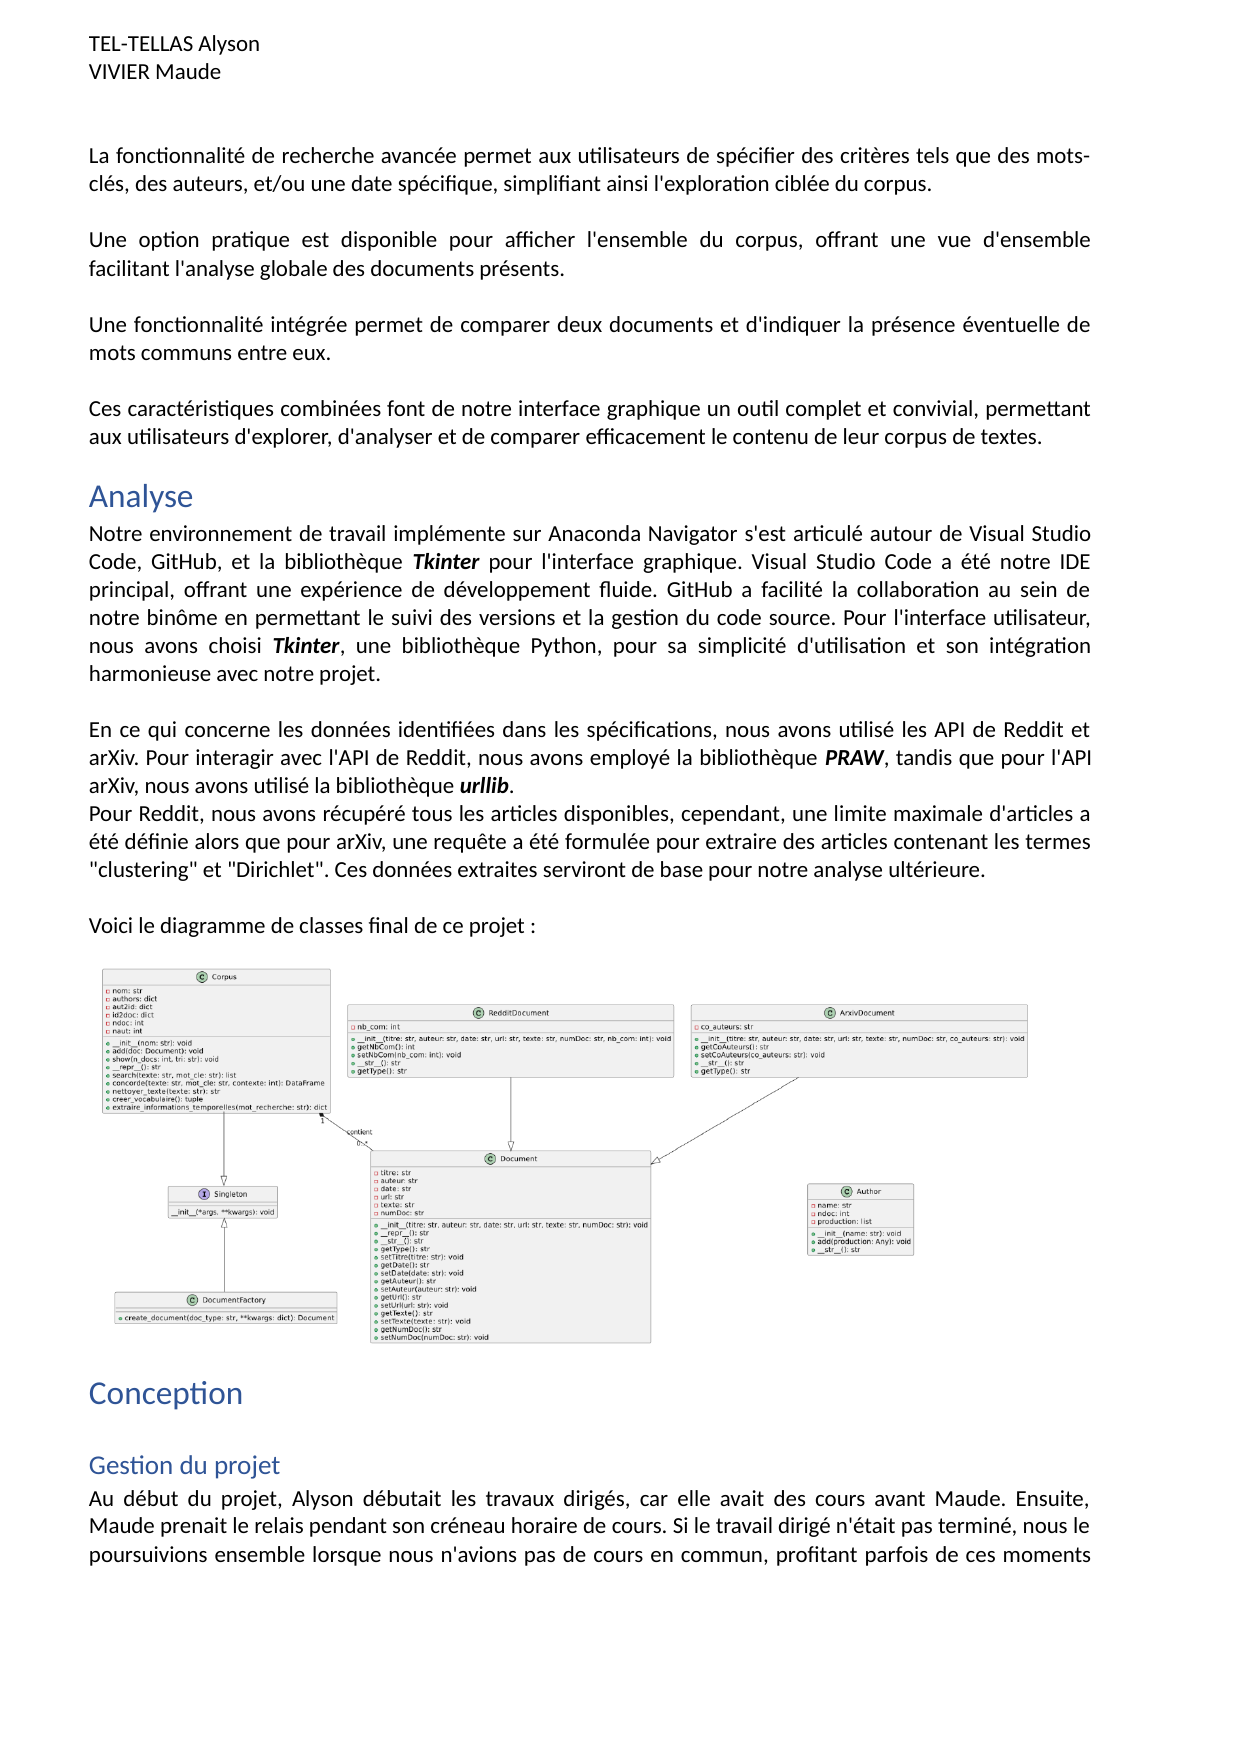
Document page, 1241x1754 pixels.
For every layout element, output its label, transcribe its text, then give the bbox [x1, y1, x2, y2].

text Une fonctionnalité intégrée permet de comparer deux documents et d'indiquer la présence éventuelle de mots communs entre eux. [89, 310, 1092, 366]
text Voici le diagramme de classes final de ce projet : [89, 911, 1092, 939]
text Une option pratique est disponible pour afficher l'ensemble du corpus, offrant une vue d'ensemble facilitant l'analyse globale des documents présents. [89, 226, 1092, 282]
text Ces caractéristiques combinées font de notre interface graphique un outil complet et convivial, permettant aux utilisateurs d'explorer, d'analyser et de comparer efficacement le contenu de leur corpus de textes. [89, 394, 1092, 450]
text Pour Reddit, nous avons récupéré tous les articles disponibles, cependant, une limite maximale d'articles a été définie alors que pour arXiv, une requête a été formulée pour extraire des articles contenant les termes "clustering" et "Dirichlet". Ces données extraites serviront de base pour notre analyse ultérieure. [89, 799, 1092, 883]
text La fonctionnalité de recherche avancée permet aux utilisateurs de spécifier des critères tels que des mots-clés, des auteurs, et/ou une date spécifique, simplifiant ainsi l'exploration ciblée du corpus. [89, 142, 1092, 198]
text En ce qui concerne les données identifiées dans les spécifications, nous avons utilisé les API de Reddit et arXiv. Pour interagir avec l'API de Reddit, nous avons employé la bibliothèque PRAW, tandis que pour l'API arXiv, nous avons utilisé la bibliothèque urllib. [89, 715, 1092, 799]
subtitle Gestion du projet [89, 1448, 1092, 1481]
text Notre environnement de travail implémente sur Anaconda Navigator s'est articulé autour de Visual Studio Code, GitHub, et la bibliothèque Tkinter pour l'interface graphique. Visual Studio Code a été notre IDE principal, offrant une expérience de développement fluide. GitHub a facilité la collaboration au sein de notre binôme en permettant le suivi des versions et la gestion du code source. Pour l'interface utilisateur, nous avons choisi Tkinter, une bibliothèque Python, pour sa simplicité d'utilisation et son intégration harmonieuse avec notre projet. [89, 519, 1092, 687]
picture [88, 967, 1045, 1347]
subtitle Conception [89, 1372, 1092, 1413]
subtitle Analyse [89, 475, 1092, 516]
text Au début du projet, Alyson débutait les travaux dirigés, car elle avait des cours avant Maude. Ensuite, Maude prenait le relais pendant son créneau horaire de cours. Si le travail dirigé n'était pas terminé, nous le poursuivions ensemble lorsque nous n'avions pas de cours en commun, profitant parfois de ces moments [89, 1484, 1092, 1568]
